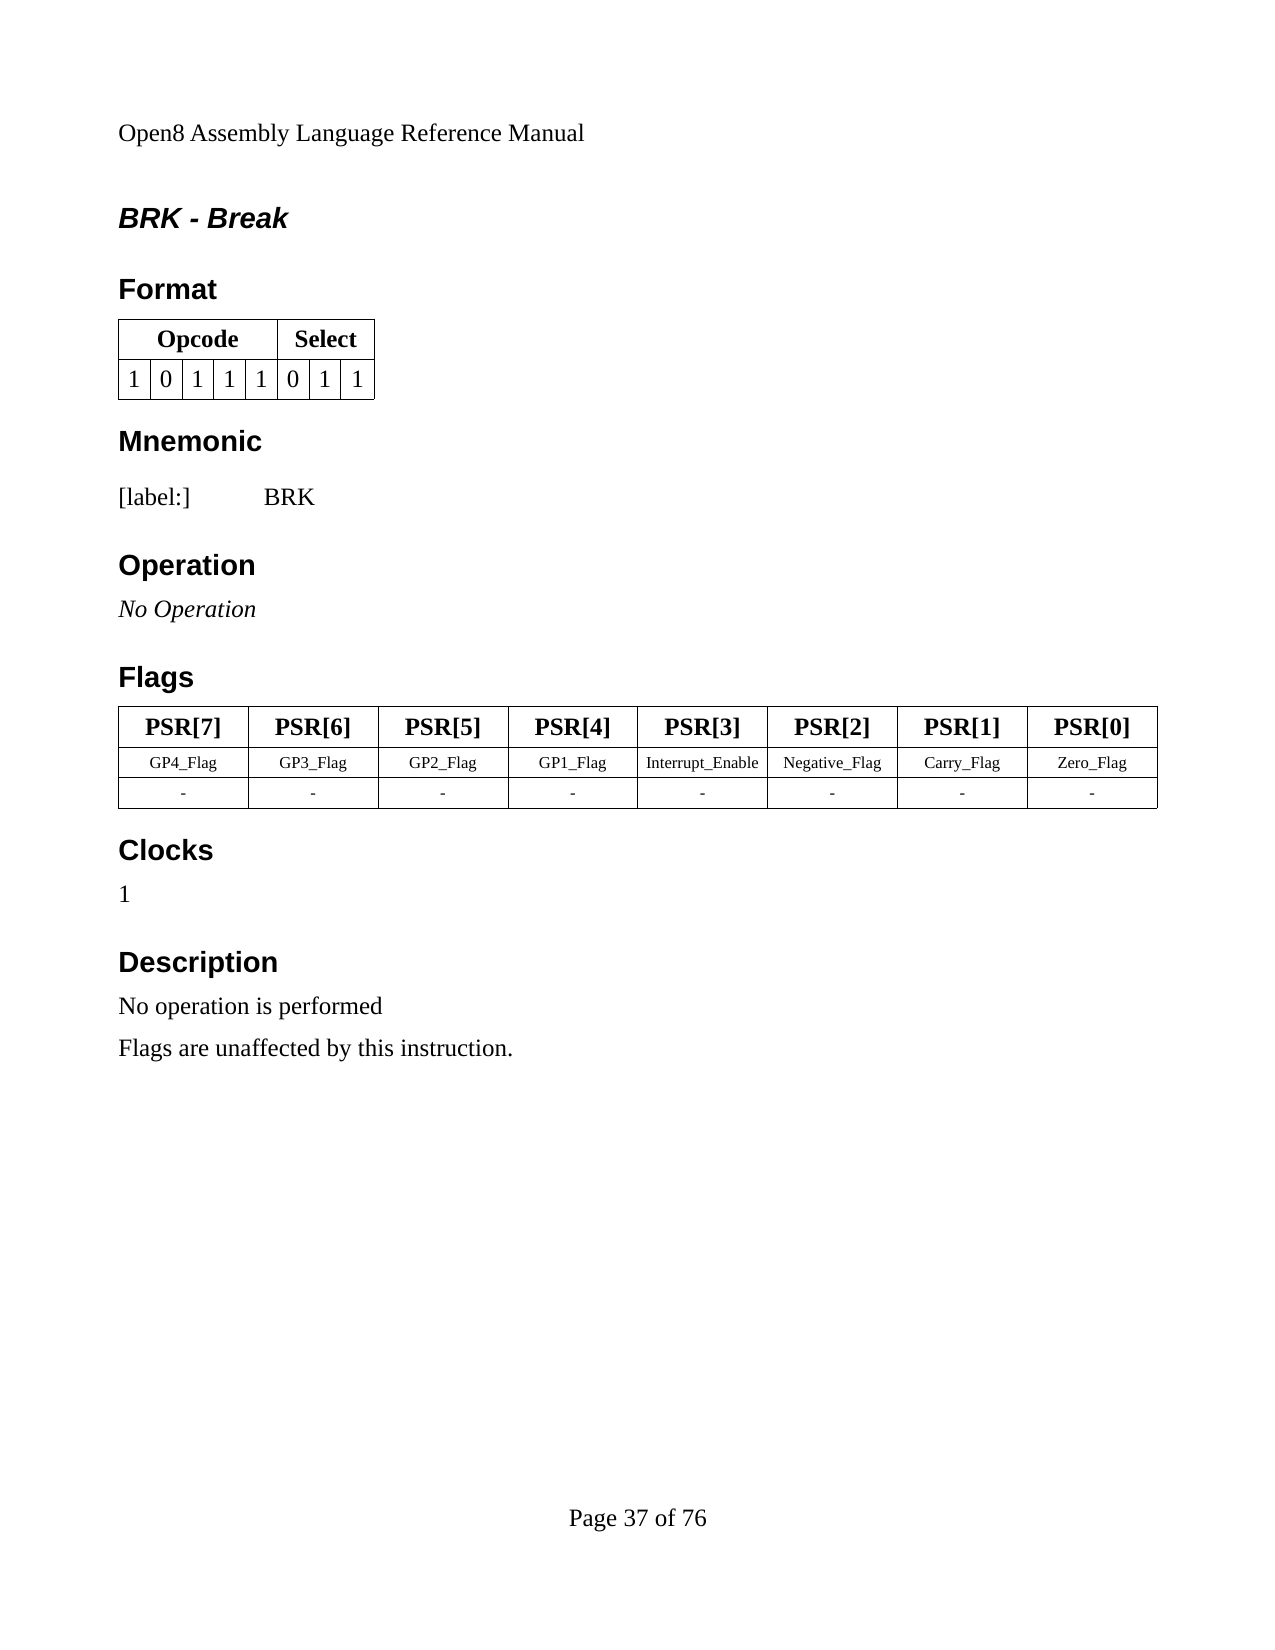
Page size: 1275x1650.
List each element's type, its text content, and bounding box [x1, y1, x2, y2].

subtitle Flags [118, 660, 1157, 694]
table_header PSR[2] [768, 707, 897, 747]
table_cell GP2_Flag [379, 748, 508, 777]
table_header PSR[7] [119, 707, 248, 747]
table_cell - [119, 778, 248, 808]
table_header PSR[1] [898, 707, 1027, 747]
table_cell GP4_Flag [119, 748, 248, 777]
table_cell 1 [214, 360, 245, 399]
subtitle Mnemonic [118, 424, 1157, 458]
subtitle Operation [118, 548, 1157, 581]
table_cell 1 [341, 360, 374, 399]
text No Operation [118, 594, 1157, 623]
table_cell Interrupt_Enable [638, 748, 767, 777]
table_header PSR[4] [509, 707, 637, 747]
subtitle BRK - Break [118, 201, 1157, 235]
table_header PSR[6] [249, 707, 378, 747]
table_cell 1 [310, 360, 340, 399]
table_header PSR[0] [1028, 707, 1157, 747]
table_cell 1 [119, 360, 150, 399]
subtitle Description [118, 945, 1157, 979]
table_header PSR[5] [379, 707, 508, 747]
table_cell 0 [151, 360, 182, 399]
subtitle Clocks [118, 833, 1157, 867]
table_cell - [768, 778, 897, 808]
text [label:] BRK [118, 482, 1157, 511]
table_cell Negative_Flag [768, 748, 897, 777]
table_cell Zero_Flag [1028, 748, 1157, 777]
table_cell - [638, 778, 767, 808]
table_cell GP3_Flag [249, 748, 378, 777]
table_cell - [1028, 778, 1157, 808]
text 1 [118, 879, 1157, 908]
table_cell 1 [183, 360, 213, 399]
table_cell - [249, 778, 378, 808]
text No operation is performed [118, 991, 1157, 1020]
table_header Select [278, 320, 374, 359]
table_cell - [379, 778, 508, 808]
table_cell - [509, 778, 637, 808]
text Flags are unaffected by this instruction. [118, 1033, 1157, 1061]
table_cell - [898, 778, 1027, 808]
subtitle Format [118, 272, 1157, 306]
table_header PSR[3] [638, 707, 767, 747]
table_cell Carry_Flag [898, 748, 1027, 777]
table_cell GP1_Flag [509, 748, 637, 777]
table_header Opcode [119, 320, 277, 359]
table_cell 1 [246, 360, 277, 399]
table_cell 0 [278, 360, 309, 399]
